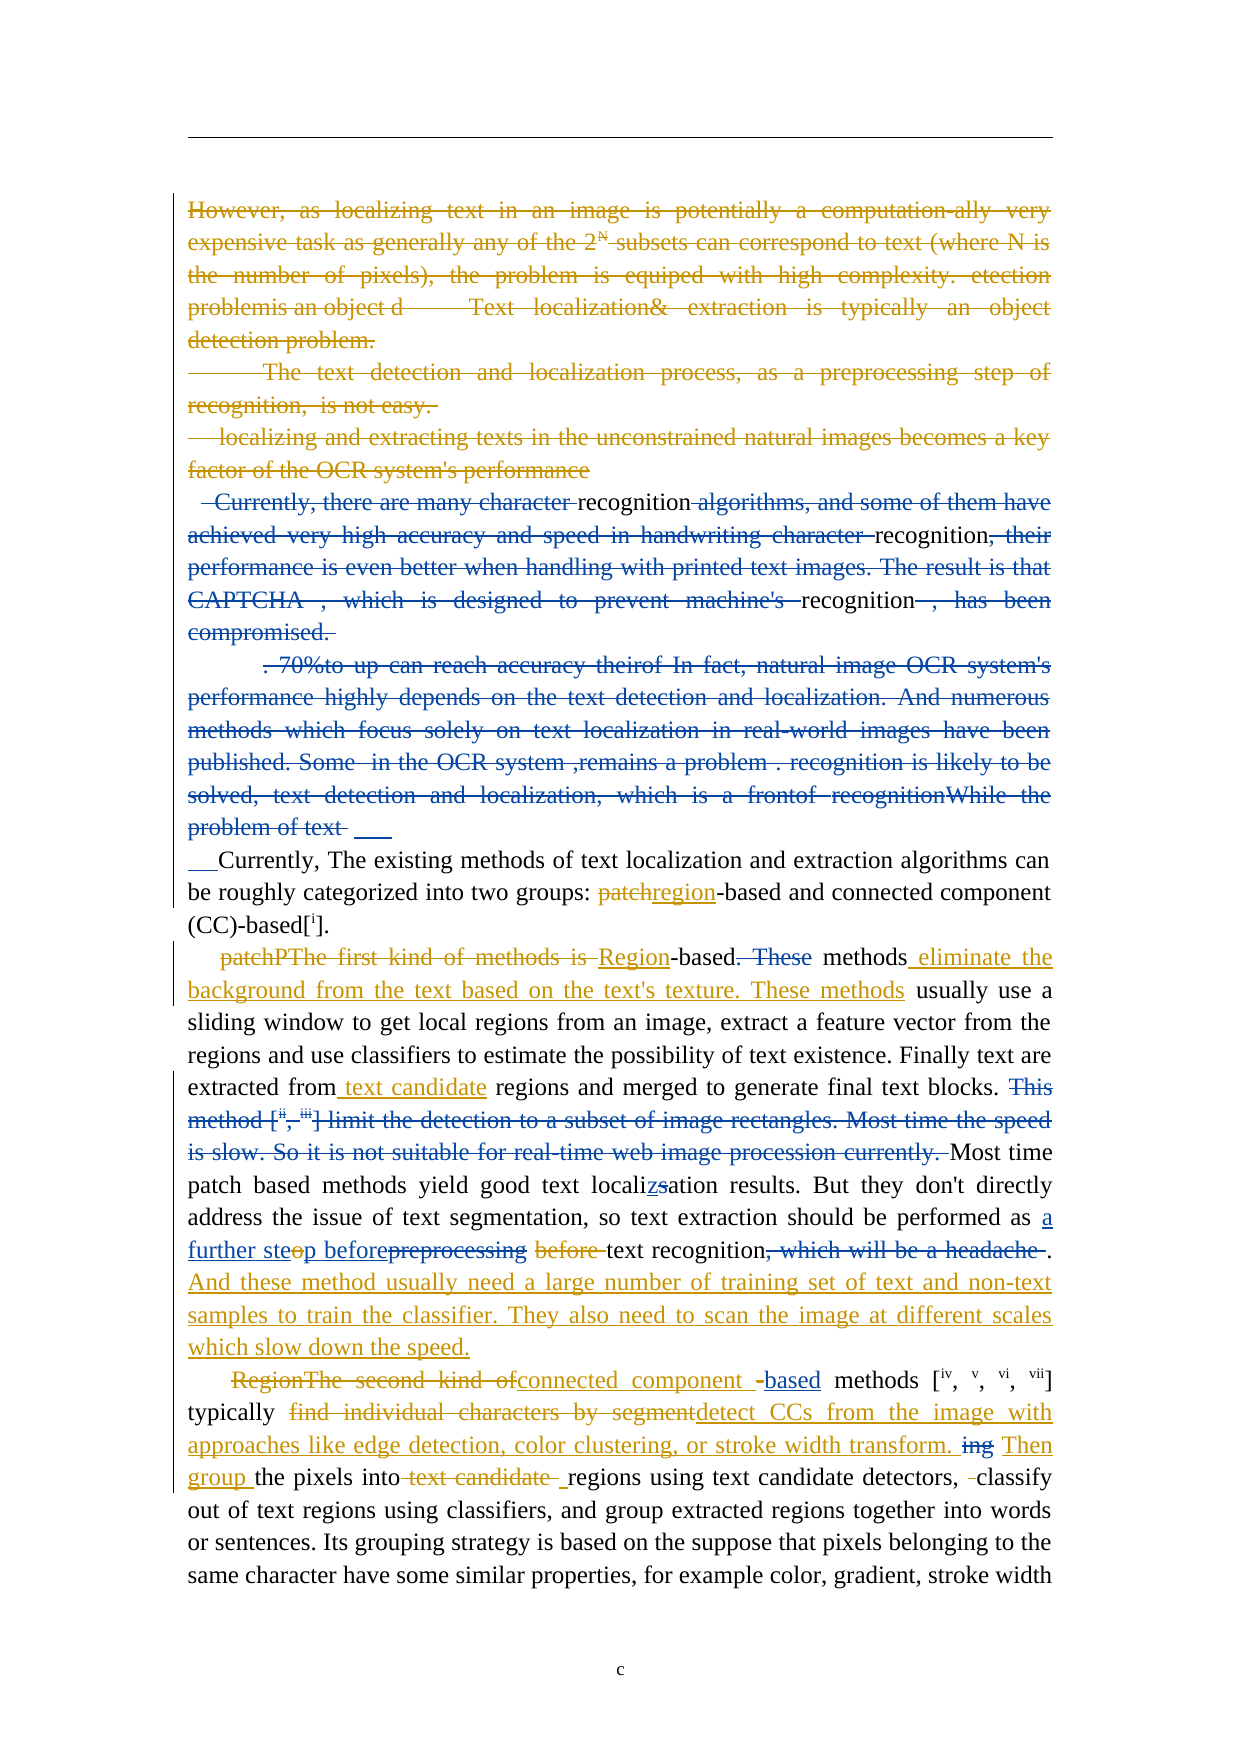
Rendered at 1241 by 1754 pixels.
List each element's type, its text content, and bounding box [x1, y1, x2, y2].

text recognitionrecognitionrecognition [187, 486, 1051, 568]
text connected component based methods [, , , ] typically detect CCs from the image with approaches like edge detection, color clustering, or stroke width transform. Then group the pixels into regions using text candidate detectors, classify out of text regions using classifiers, and group extracted regions together into words or sentences. Its grouping strategy is based on the suppose that pixels belonging to the same character have some similar properties, for example color, gradient, stroke width and so on. Connected component based methods can do word or character segmentation as well, which can be used in following OCR step. The other advantage is that it is more independent to the text’s properties, such as range of scales, font style, font family , orientations etc, than sliding window methods. In this way its complexity is more stable when handling with various texts in the web images. Their disadvantage is a sensitivity to clutter and occlusions that change connected component structure. For example, when text strokes is not continuously connected but dotted, these methods will lose efficacy. And these methods often lose characters in words. [187, 1363, 1053, 1591]
text recognitionrecognitionrecognition [187, 569, 1051, 648]
text Region-based methods eliminate the background from the text based on the text's texture. These methods usually use a sliding window to get local regions from an image, extract a feature vector from the regions and use classifiers to estimate the possibility of text existence. Finally text are extracted from text candidate regions and merged to generate final text blocks. Most time patch based methods yield good text localization results. But they don't directly address the issue of text segmentation, so text extraction should be performed as a further step before text recognition. And these method usually need a large number of training set of text and non-text samples to train the classifier. They also need to scan the image at different scales which slow down the speed. [187, 1326, 1053, 1363]
text Region-based methods eliminate the background from the text based on the text's texture. These methods usually use a sliding window to get local regions from an image, extract a feature vector from the regions and use classifiers to estimate the possibility of text existence. Finally text are extracted from text candidate regions and merged to generate final text blocks. Most time patch based methods yield good text localization results. But they don't directly address the issue of text segmentation, so text extraction should be performed as a further step before text recognition. And these method usually need a large number of training set of text and non-text samples to train the classifier. They also need to scan the image at different scales which slow down the speed. [187, 941, 1053, 1325]
text Currently, The existing methods of text localization and extraction algorithms can be roughly categorized into two groups: region-based and connected component (CC)-based[]. [187, 843, 1051, 941]
